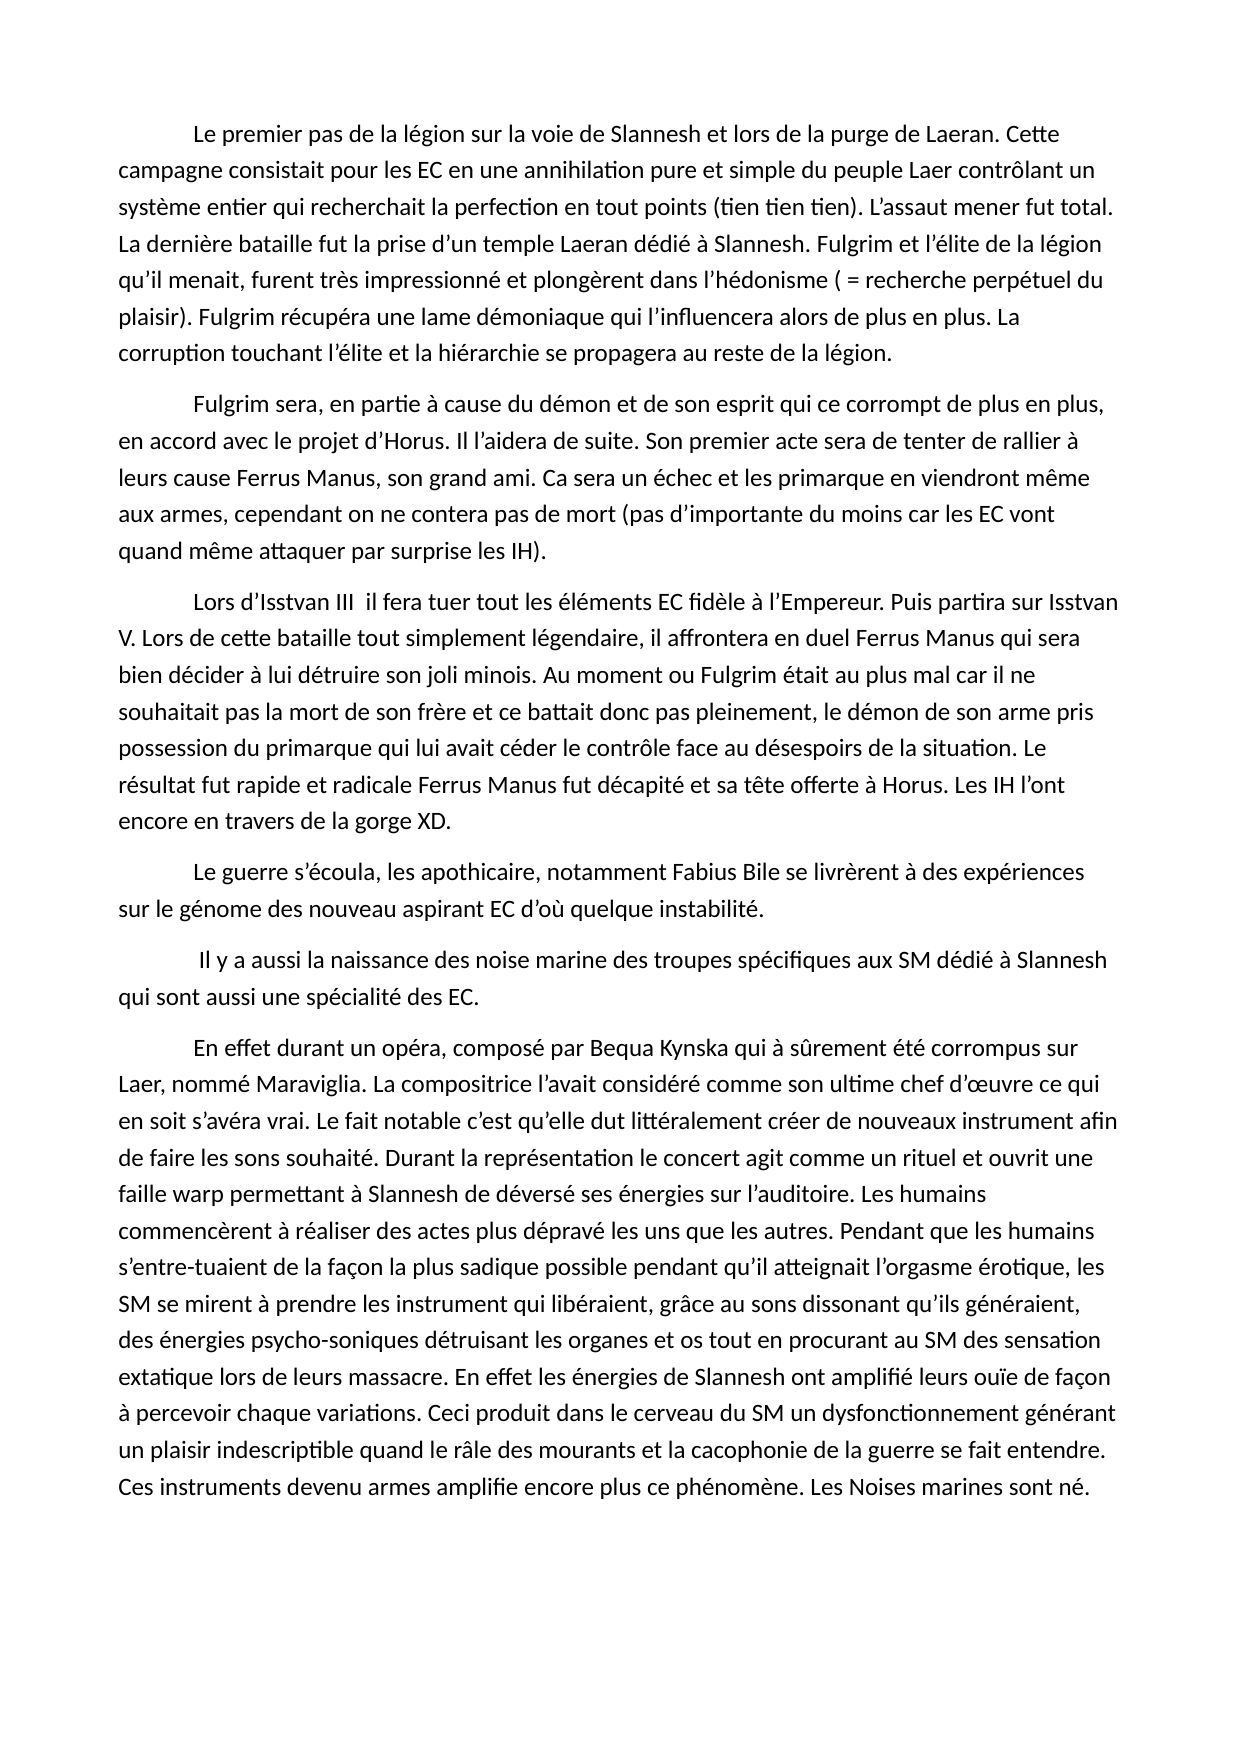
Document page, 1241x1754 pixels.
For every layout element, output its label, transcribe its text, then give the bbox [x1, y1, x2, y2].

text Il y a aussi la naissance des noise marine des troupes spécifiques aux SM dédié à Slannesh qui sont aussi une spécialité des EC. [118, 944, 1122, 1011]
text En effet durant un opéra, composé par Bequa Kynska qui à sûrement été corrompus sur Laer, nommé Maraviglia. La compositrice l’avait considéré comme son ultime chef d’œuvre ce qui en soit s’avéra vrai. Le fait notable c’est qu’elle dut littéralement créer de nouveaux instrument afin de faire les sons souhaité. Durant la représentation le concert agit comme un rituel et ouvrit une faille warp permettant à Slannesh de déversé ses énergies sur l’auditoire. Les humains commencèrent à réaliser des actes plus dépravé les uns que les autres. Pendant que les humains s’entre-tuaient de la façon la plus sadique possible pendant qu’il atteignait l’orgasme érotique, les SM se mirent à prendre les instrument qui libéraient, grâce au sons dissonant qu’ils généraient, des énergies psycho-soniques détruisant les organes et os tout en procurant au SM des sensation extatique lors de leurs massacre. En effet les énergies de Slannesh ont amplifié leurs ouïe de façon à percevoir chaque variations. Ceci produit dans le cerveau du SM un dysfonctionnement générant un plaisir indescriptible quand le râle des mourants et la cacophonie de la guerre se fait entendre. Ces instruments devenu armes amplifie encore plus ce phénomène. Les Noises marines sont né. [118, 1032, 1122, 1501]
text Fulgrim sera, en partie à cause du démon et de son esprit qui ce corrompt de plus en plus, en accord avec le projet d’Horus. Il l’aidera de suite. Son premier acte sera de tenter de rallier à leurs cause Ferrus Manus, son grand ami. Ca sera un échec et les primarque en viendront même aux armes, cependant on ne contera pas de mort (pas d’importante du moins car les EC vont quand même attaquer par surprise les IH). [118, 389, 1122, 565]
text Le premier pas de la légion sur la voie de Slannesh et lors de la purge de Laeran. Cette campagne consistait pour les EC en une annihilation pure et simple du peuple Laer contrôlant un système entier qui recherchait la perfection en tout points (tien tien tien). L’assaut mener fut total. La dernière bataille fut la prise d’un temple Laeran dédié à Slannesh. Fulgrim et l’élite de la légion qu’il menait, furent très impressionné et plongèrent dans l’hédonisme ( = recherche perpétuel du plaisir). Fulgrim récupéra une lame démoniaque qui l’influencera alors de plus en plus. La corruption touchant l’élite et la hiérarchie se propagera au reste de la légion. [118, 118, 1122, 368]
text Lors d’Isstvan III il fera tuer tout les éléments EC fidèle à l’Empereur. Puis partira sur Isstvan V. Lors de cette bataille tout simplement légendaire, il affrontera en duel Ferrus Manus qui sera bien décider à lui détruire son joli minois. Au moment ou Fulgrim était au plus mal car il ne souhaitait pas la mort de son frère et ce battait donc pas pleinement, le démon de son arme pris possession du primarque qui lui avait céder le contrôle face au désespoirs de la situation. Le résultat fut rapide et radicale Ferrus Manus fut décapité et sa tête offerte à Horus. Les IH l’ont encore en travers de la gorge XD. [118, 586, 1122, 836]
text Le guerre s’écoula, les apothicaire, notamment Fabius Bile se livrèrent à des expériences sur le génome des nouveau aspirant EC d’où quelque instabilité. [118, 857, 1122, 924]
